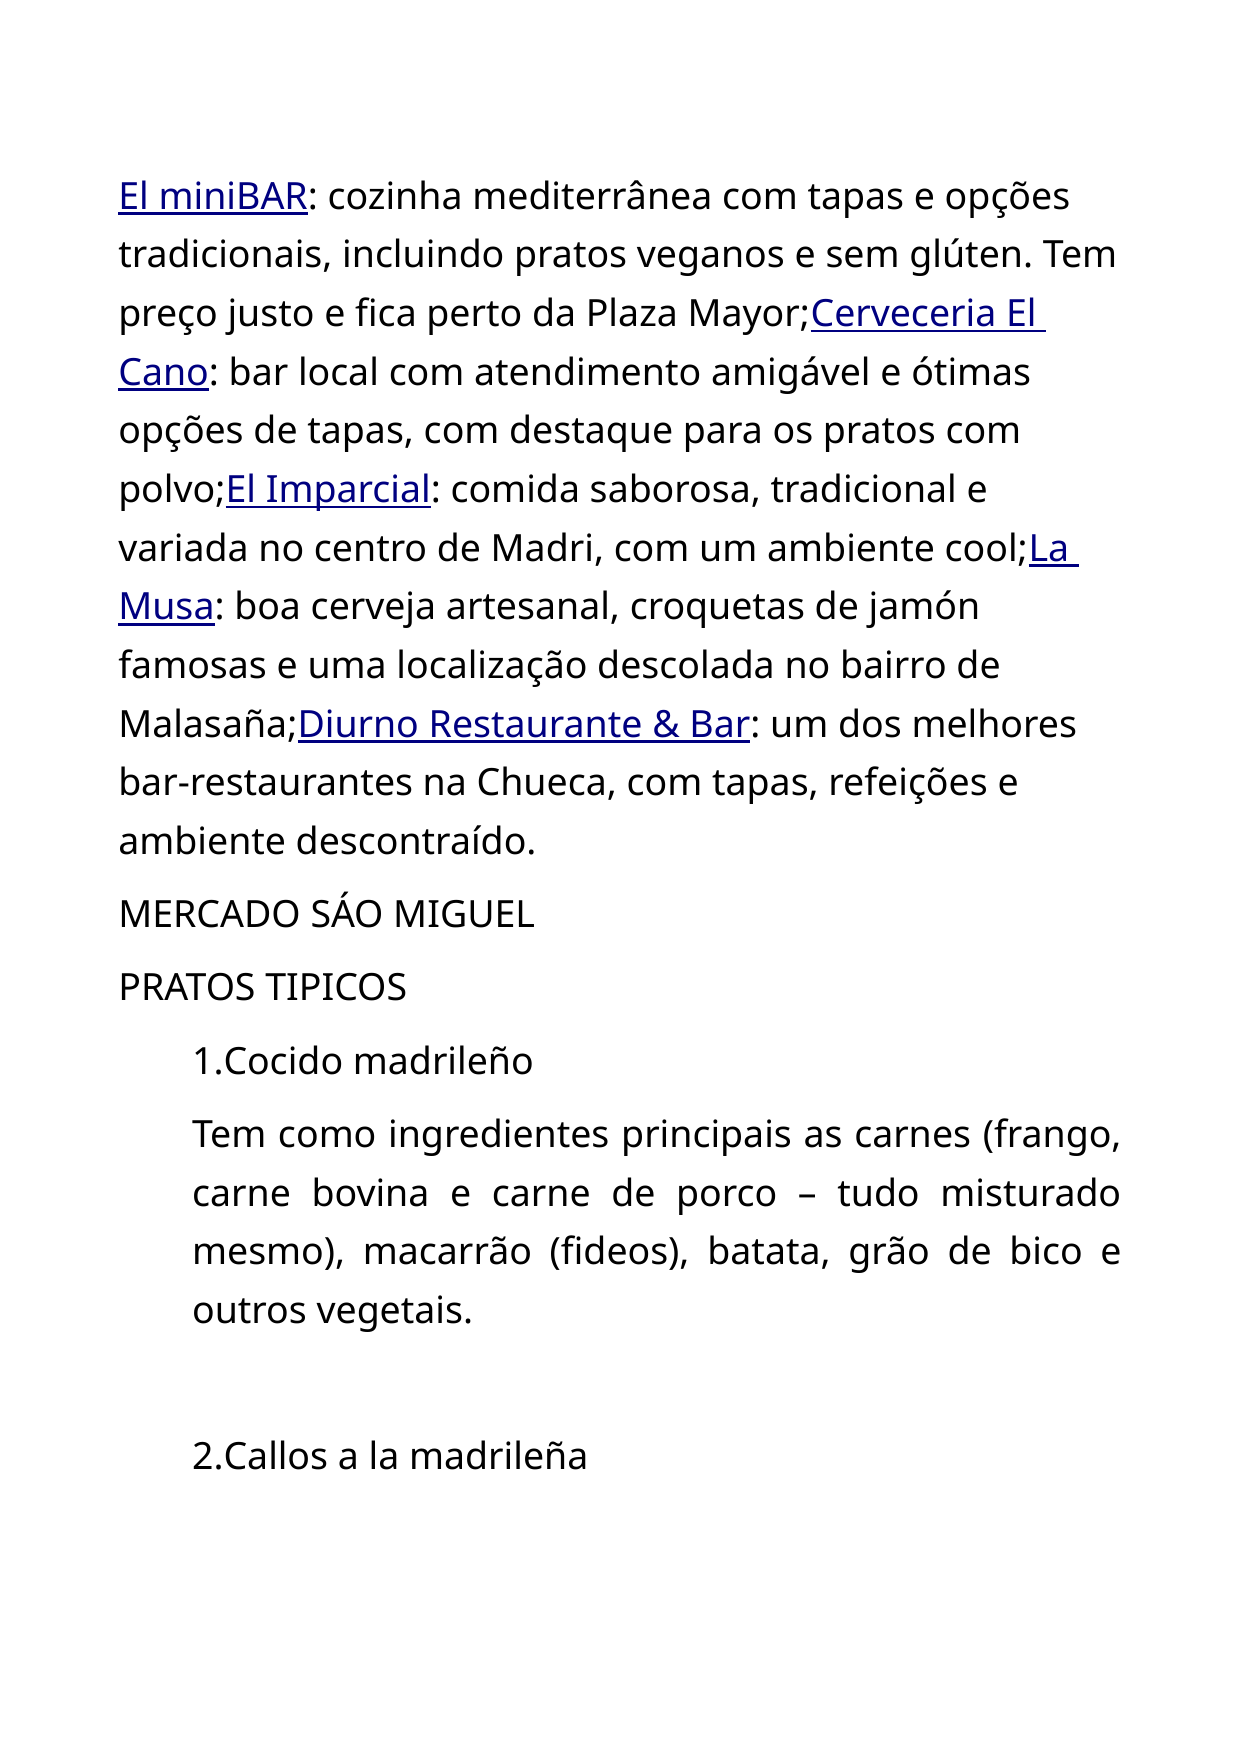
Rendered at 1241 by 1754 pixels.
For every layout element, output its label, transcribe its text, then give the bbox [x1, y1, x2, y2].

list Cocido madrileño [118, 1034, 1122, 1085]
text PRATOS TIPICOS [118, 961, 1122, 1012]
text MERCADO SÁO MIGUEL [118, 887, 1122, 938]
list Tem como ingredientes principais as carnes (frango, carne bovina e carne de porco – tudo misturado mesmo), macarrão (fideos), batata, grão de bico e outros vegetais. [118, 1107, 1122, 1334]
list Callos a la madrileña [118, 1429, 1122, 1481]
text El miniBAR: cozinha mediterrânea com tapas e opções tradicionais, incluindo pratos veganos e sem glúten. Tem preço justo e fica perto da Plaza Mayor;Cerveceria El Cano: bar local com atendimento amigável e ótimas opções de tapas, com destaque para os pratos com polvo;El Imparcial: comida saborosa, tradicional e variada no centro de Madri, com um ambiente cool;La Musa: boa cerveja artesanal, croquetas de jamón famosas e uma localização descolada no bairro de Malasaña;Diurno Restaurante & Bar: um dos melhores bar-restaurantes na Chueca, com tapas, refeições e ambiente descontraído. [118, 169, 1122, 865]
